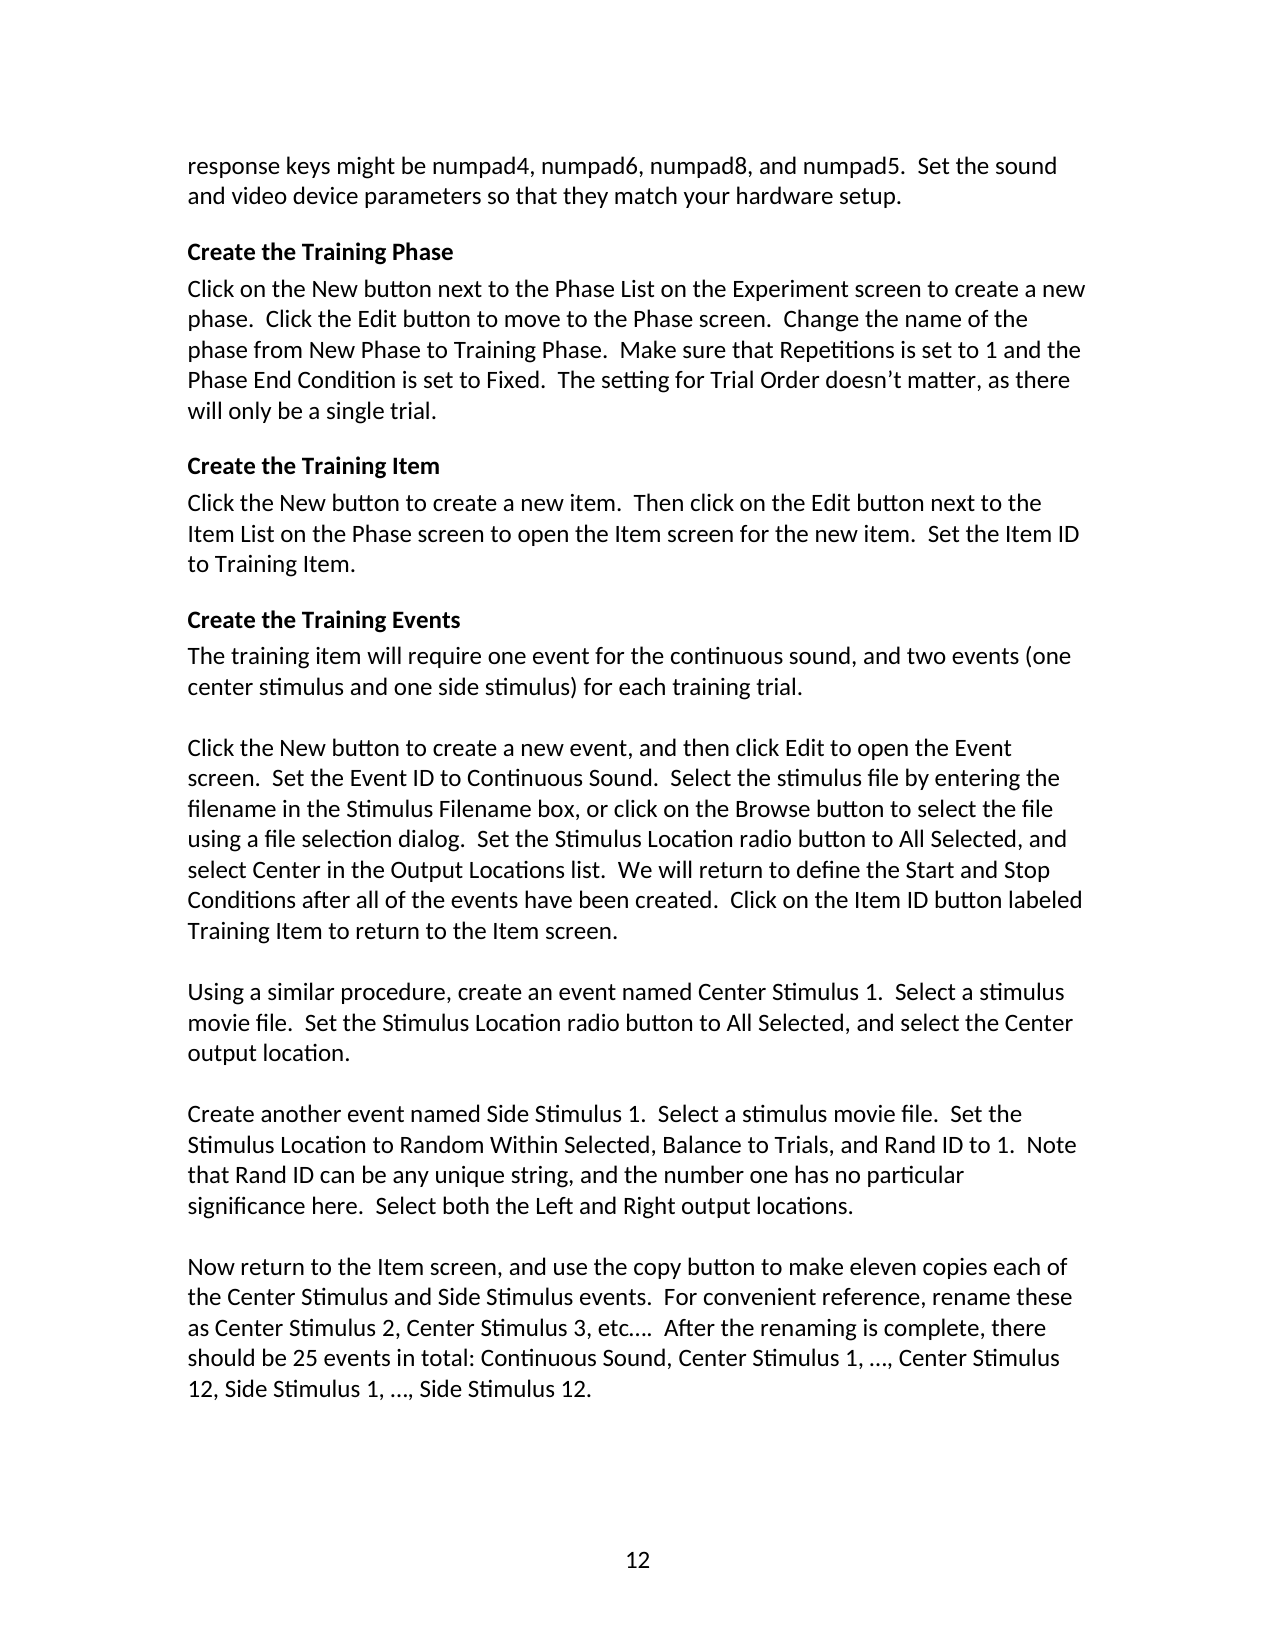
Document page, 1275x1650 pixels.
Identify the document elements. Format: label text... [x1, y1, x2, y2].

subtitle Create the Training Events [187, 604, 1087, 634]
text Using a similar procedure, create an event named Center Stimulus 1. Select a stimulus movie file. Set the Stimulus Location radio button to All Selected, and select the Center output location. [187, 976, 1087, 1068]
text Create another event named Side Stimulus 1. Select a stimulus movie file. Set the Stimulus Location to Random Within Selected, Balance to Trials, and Rand ID to 1. Note that Rand ID can be any unique string, and the number one has no particular significance here. Select both the Left and Right output locations. [187, 1098, 1087, 1220]
text Click the New button to create a new item. Then click on the Edit button next to the Item List on the Phase screen to open the Item screen for the new item. Set the Item ID to Training Item. [187, 487, 1087, 579]
subtitle Create the Training Item [187, 450, 1087, 481]
text response keys might be numpad4, numpad6, numpad8, and numpad5. Set the sound and video device parameters so that they match your hardware setup. [187, 150, 1087, 211]
text Click on the New button next to the Phase List on the Experiment screen to create a new phase. Click the Edit button to move to the Phase screen. Change the name of the phase from New Phase to Training Phase. Make sure that Repetitions is set to 1 and the Phase End Condition is set to Fixed. The setting for Trial Order doesn’t matter, as there will only be a single trial. [187, 273, 1087, 425]
text Click the New button to create a new event, and then click Edit to open the Event screen. Set the Event ID to Continuous Sound. Select the stimulus file by entering the filename in the Stimulus Filename box, or click on the Browse button to select the file using a file selection dialog. Set the Stimulus Location radio button to All Selected, and select Center in the Output Locations list. We will return to define the Start and Stop Conditions after all of the events have been created. Click on the Item ID button labeled Training Item to return to the Item screen. [187, 732, 1087, 946]
subtitle Create the Training Phase [187, 236, 1087, 267]
text Now return to the Item screen, and use the copy button to make eleven copies each of the Center Stimulus and Side Stimulus events. For convenient reference, rename these as Center Stimulus 2, Center Stimulus 3, etc…. After the renaming is complete, there should be 25 events in total: Continuous Sound, Center Stimulus 1, …, Center Stimulus 12, Side Stimulus 1, …, Side Stimulus 12. [187, 1251, 1087, 1403]
text The training item will require one event for the continuous sound, and two events (one center stimulus and one side stimulus) for each training trial. [187, 641, 1087, 702]
